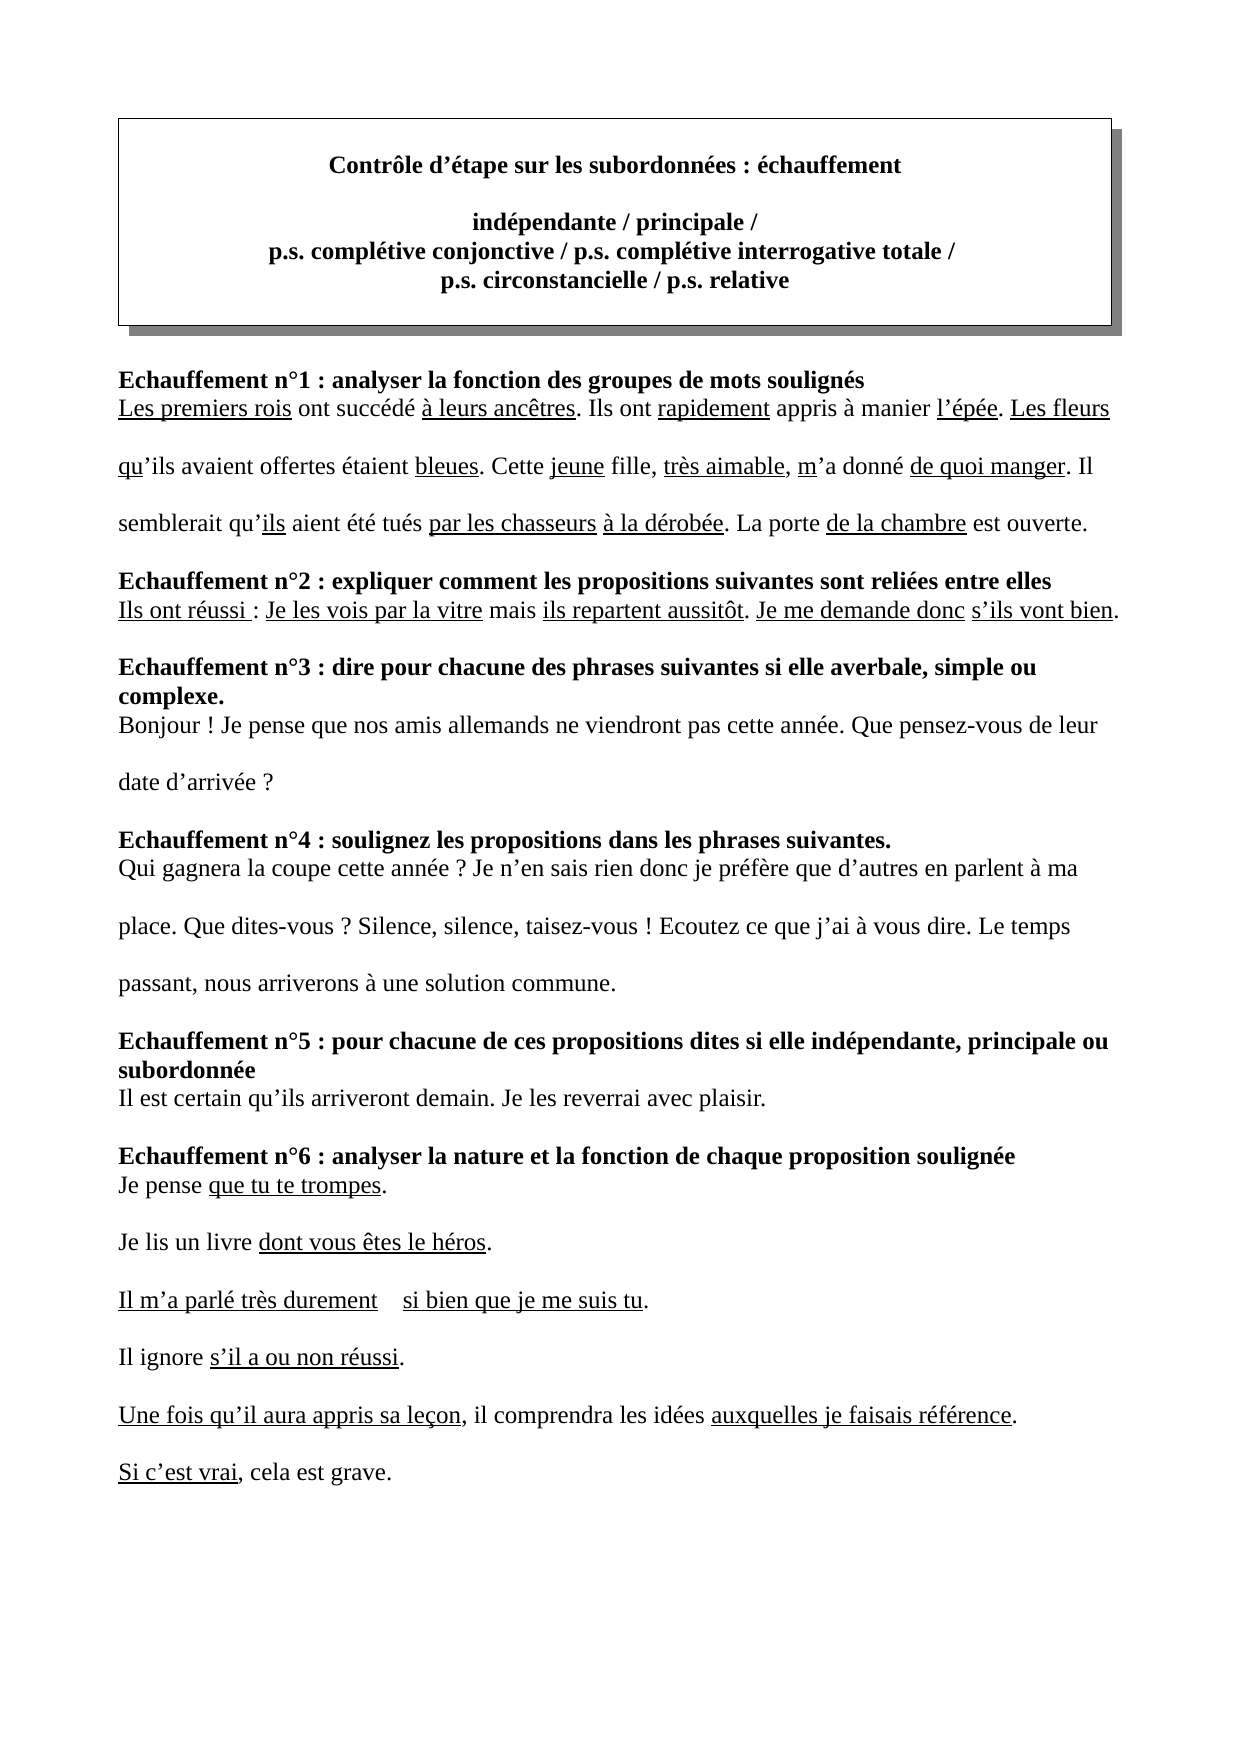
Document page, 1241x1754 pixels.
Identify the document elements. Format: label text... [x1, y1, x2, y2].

text Une fois qu’il aura appris sa leçon, il comprendra les idées auxquelles je faisais référence. [118, 1400, 1122, 1428]
text Contrôle d’étape sur les subordonnées : échauffement [119, 147, 1111, 179]
text Echauffement n°2 : expliquer comment les propositions suivantes sont reliées entre elles [118, 566, 1122, 595]
text Echauffement n°3 : dire pour chacune des phrases suivantes si elle averbale, simple ou complexe. [118, 652, 1122, 710]
text Je pense que tu te trompes. [118, 1170, 1122, 1198]
text Bonjour ! Je pense que nos amis allemands ne viendront pas cette année. Que pensez-vous de leur date d’arrivée ? [118, 710, 1122, 796]
text Il est certain qu’ils arriveront demain. Je les reverrai avec plaisir. [118, 1083, 1122, 1112]
text indépendante / principale / [119, 204, 1111, 233]
text p.s. complétive conjonctive / p.s. complétive interrogative totale / [119, 233, 1111, 262]
text Il m’a parlé très durement si bien que je me suis tu. [118, 1285, 1122, 1313]
text Echauffement n°6 : analyser la nature et la fonction de chaque proposition soulignée [118, 1141, 1122, 1170]
text Les premiers rois ont succédé à leurs ancêtres. Ils ont rapidement appris à manier l’épée. Les fleurs qu’ils avaient offertes étaient bleues. Cette jeune fille, très aimable, m’a donné de quoi manger. Il semblerait qu’ils aient été tués par les chasseurs à la dérobée. La porte de la chambre est ouverte. [118, 393, 1122, 537]
text Echauffement n°5 : pour chacune de ces propositions dites si elle indépendante, principale ou subordonnée [118, 1026, 1122, 1083]
text Echauffement n°1 : analyser la fonction des groupes de mots soulignés [118, 365, 1122, 393]
text Je lis un livre dont vous êtes le héros. [118, 1227, 1122, 1256]
text Si c’est vrai, cela est grave. [118, 1457, 1122, 1486]
text Qui gagnera la coupe cette année ? Je n’en sais rien donc je préfère que d’autres en parlent à ma place. Que dites-vous ? Silence, silence, taisez-vous ! Ecoutez ce que j’ai à vous dire. Le temps passant, nous arriverons à une solution commune. [118, 853, 1122, 997]
text p.s. circonstancielle / p.s. relative [119, 262, 1111, 294]
text Ils ont réussi : Je les vois par la vitre mais ils repartent aussitôt. Je me demande donc s’ils vont bien. [118, 595, 1122, 623]
text Echauffement n°4 : soulignez les propositions dans les phrases suivantes. [118, 825, 1122, 853]
text Il ignore s’il a ou non réussi. [118, 1342, 1122, 1371]
